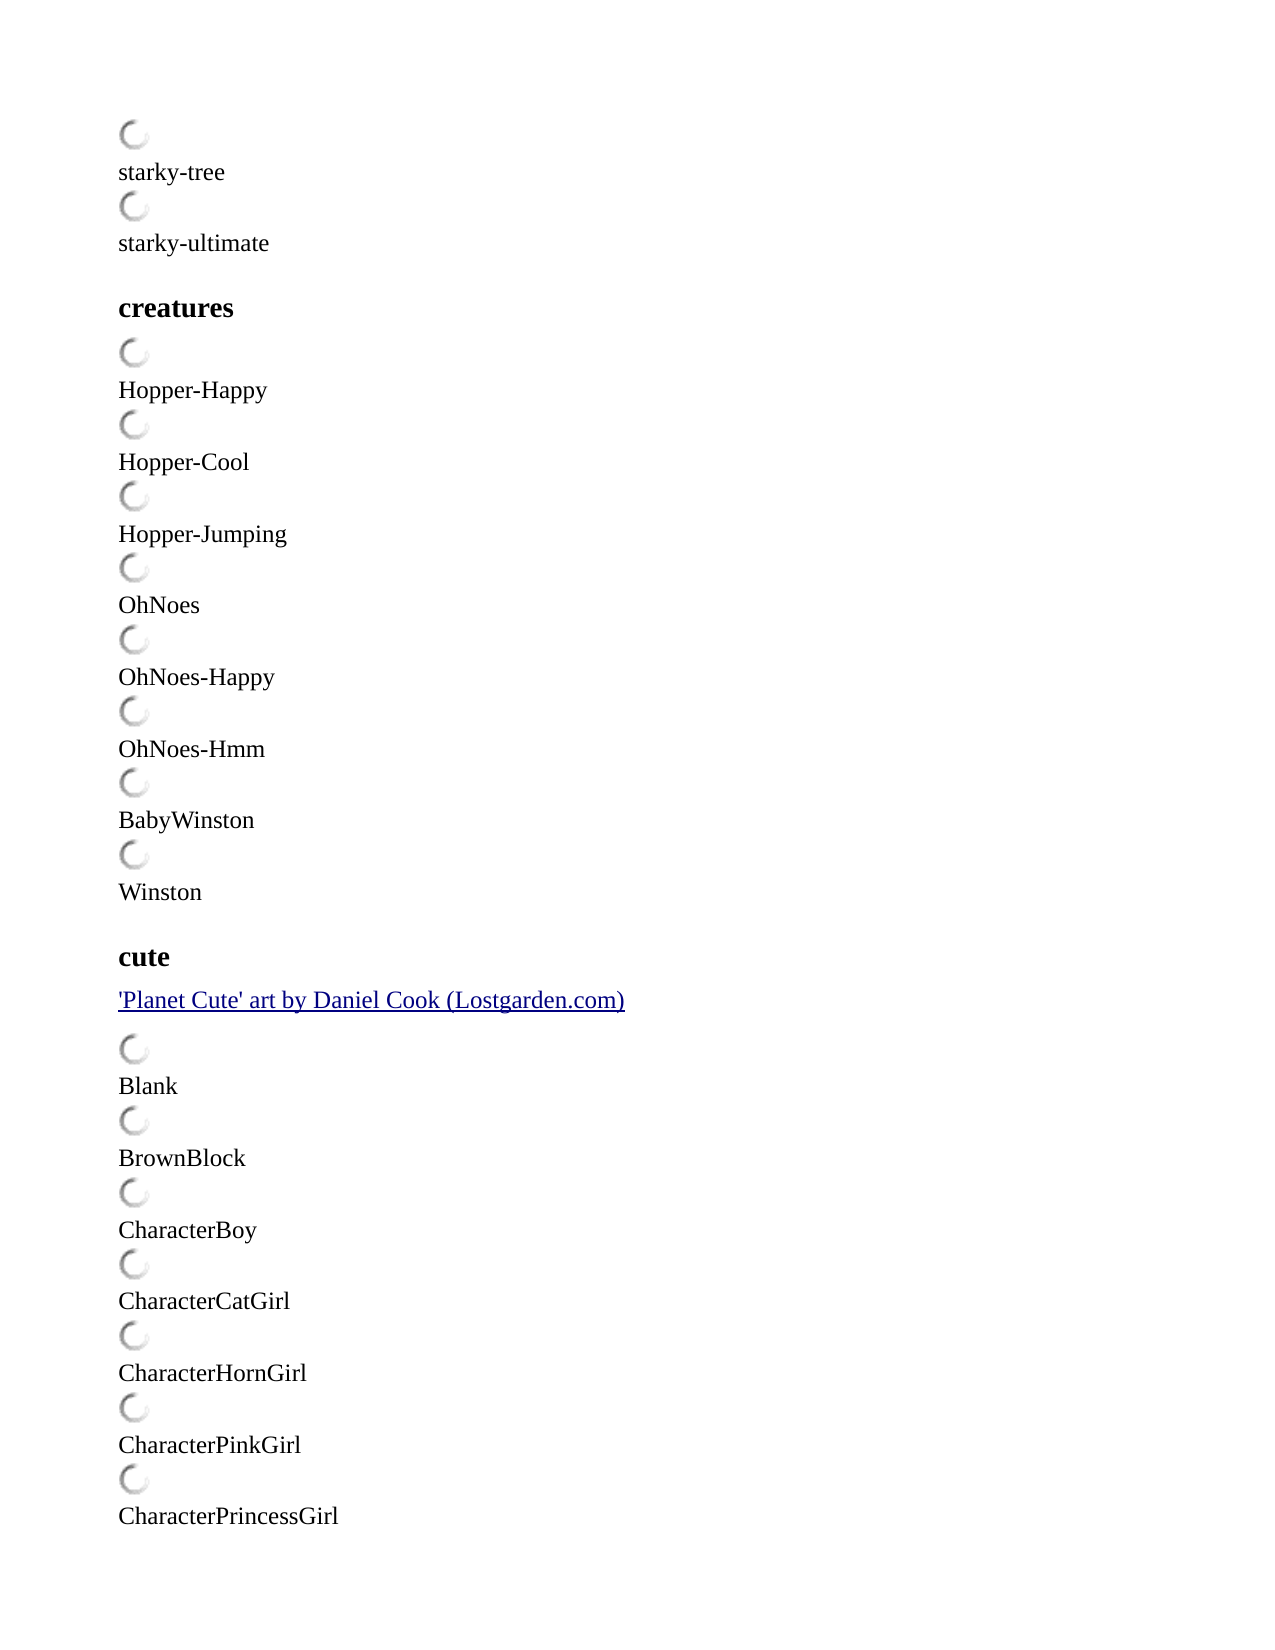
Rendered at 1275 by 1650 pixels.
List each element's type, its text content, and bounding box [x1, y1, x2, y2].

text BabyWinston [118, 805, 1157, 834]
text OhNoes-Hmm [118, 734, 1157, 762]
subtitle creatures [118, 291, 1157, 324]
text Hopper-Cool [118, 447, 1157, 476]
picture [118, 1247, 153, 1283]
picture [118, 118, 153, 153]
picture [118, 551, 153, 586]
picture [118, 766, 153, 801]
text OhNoes-Happy [118, 662, 1157, 691]
text Blank [118, 1071, 1157, 1100]
picture [118, 695, 153, 730]
picture [118, 336, 153, 371]
picture [118, 623, 153, 658]
text CharacterPinkGirl [118, 1430, 1157, 1458]
text CharacterHornGirl [118, 1358, 1157, 1387]
picture [118, 1104, 153, 1139]
picture [118, 1462, 153, 1498]
picture [118, 1176, 153, 1211]
picture [118, 480, 153, 515]
picture [118, 838, 153, 873]
picture [118, 1032, 153, 1068]
text starky-tree [118, 157, 1157, 186]
text Hopper-Jumping [118, 519, 1157, 547]
text CharacterBoy [118, 1215, 1157, 1243]
text CharacterPrincessGirl [118, 1501, 1157, 1530]
picture [118, 1319, 153, 1354]
text CharacterCatGirl [118, 1286, 1157, 1315]
picture [118, 189, 153, 225]
picture [118, 1391, 153, 1426]
text Hopper-Happy [118, 375, 1157, 404]
text starky-ultimate [118, 228, 1157, 257]
text 'Planet Cute' art by Daniel Cook (Lostgarden.com) [118, 985, 1157, 1014]
picture [118, 408, 153, 443]
subtitle cute [118, 939, 1157, 973]
text OhNoes [118, 590, 1157, 619]
text Winston [118, 877, 1157, 906]
text BrownBlock [118, 1143, 1157, 1172]
